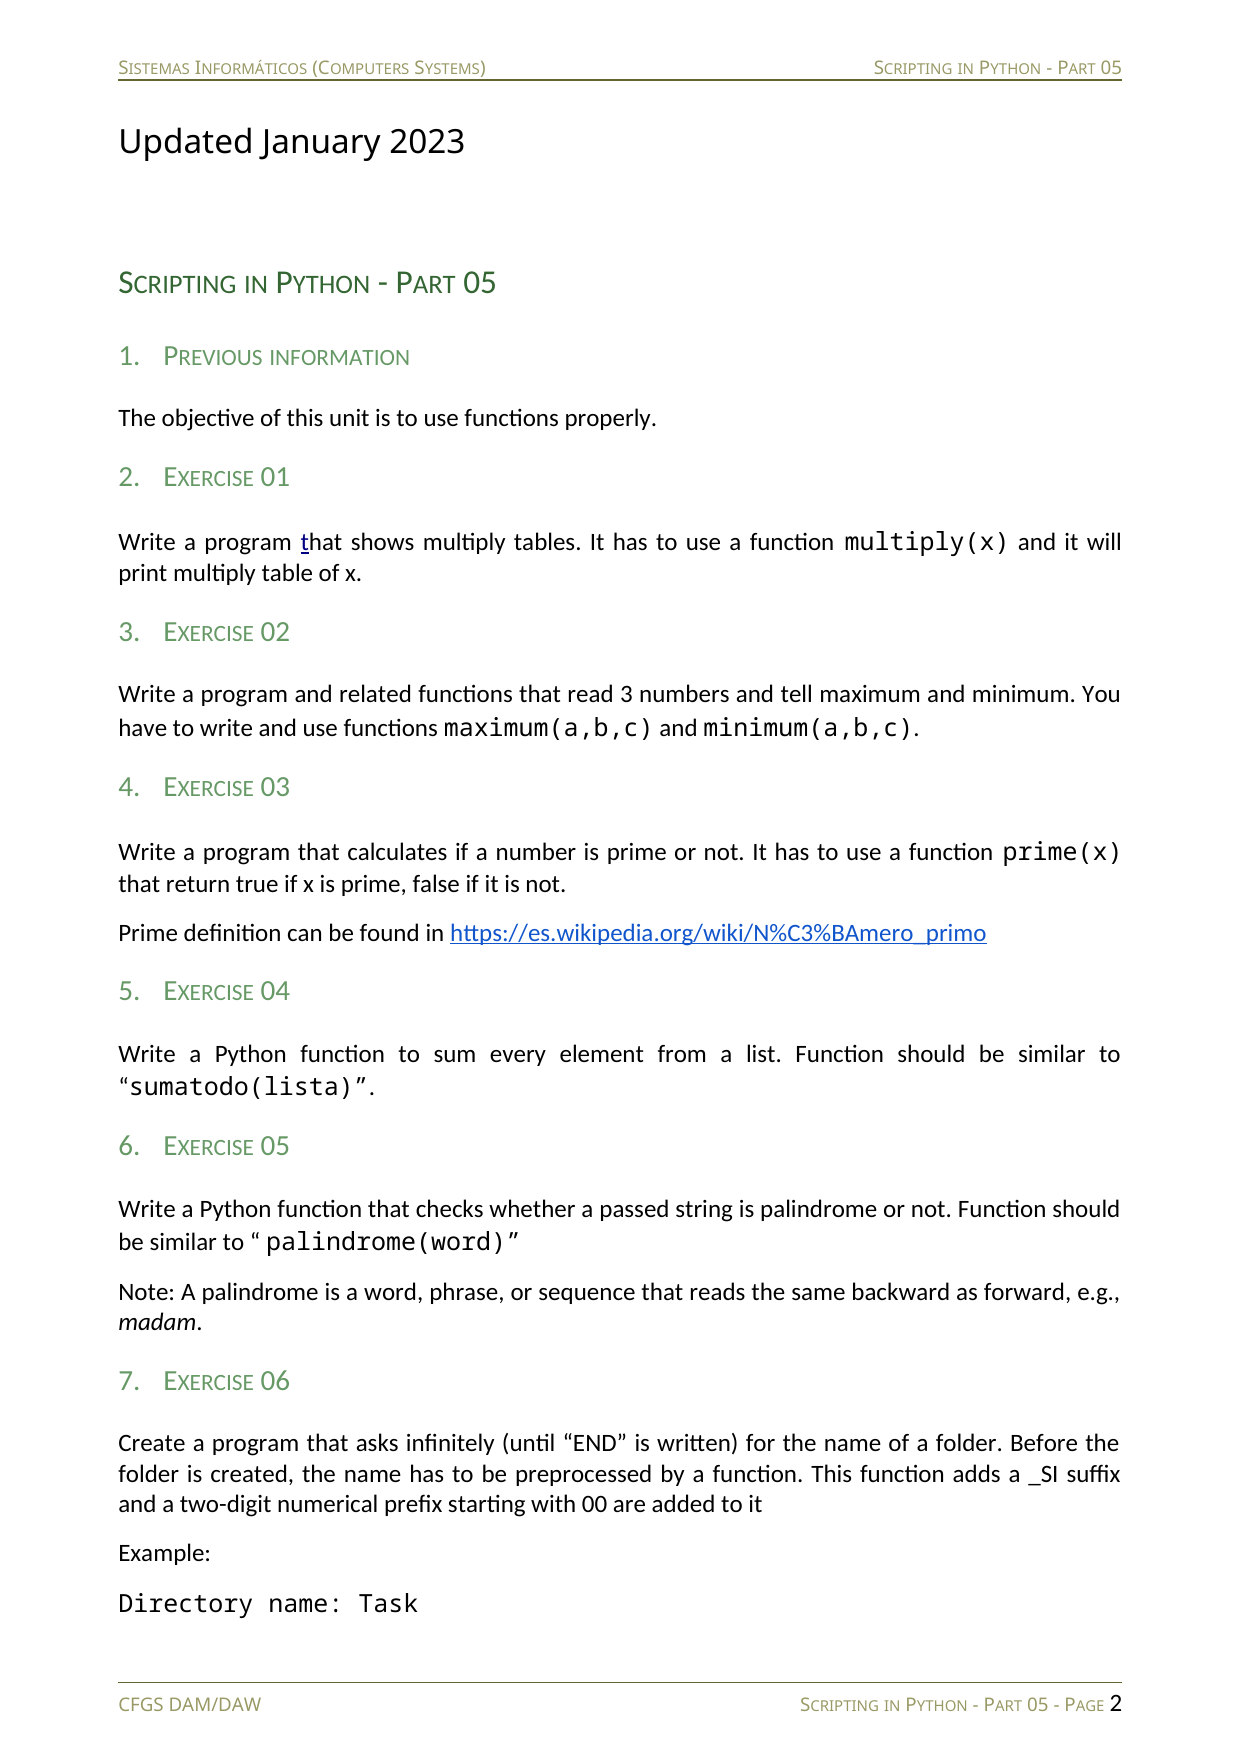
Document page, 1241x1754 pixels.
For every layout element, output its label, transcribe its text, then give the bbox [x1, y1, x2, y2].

subtitle Exercise 03 [118, 768, 1122, 804]
text Directory name: Task [118, 1586, 1122, 1620]
subtitle Exercise 04 [118, 972, 1122, 1008]
text Updated January 2023 [118, 118, 1122, 163]
subtitle Previous information [118, 337, 1122, 372]
subtitle Exercise 05 [118, 1127, 1122, 1163]
text The objective of this unit is to use functions properly. [118, 402, 1122, 433]
text Write a program and related functions that read 3 numbers and tell maximum and minimum. You have to write and use functions maximum(a,b,c) and minimum(a,b,c). [118, 679, 1122, 743]
text Write a Python function that checks whether a passed string is palindrome or not. Function should be similar to “ palindrome(word)” [118, 1193, 1122, 1257]
text Scripting in Python - Part 05 [118, 261, 1122, 302]
text Note: A palindrome is a word, phrase, or sequence that reads the same backward as forward, e.g., madam. [118, 1276, 1122, 1337]
subtitle Exercise 01 [118, 458, 1122, 493]
text Prime definition can be found in https://es.wikipedia.org/wiki/N%C3%BAmero_primo [118, 917, 1122, 947]
text Create a program that asks infinitely (until “END” is written) for the name of a folder. Before the folder is created, the name has to be preprocessed by a function. This function adds a _SI suffix and a two-digit numerical prefix starting with 00 are added to it [118, 1427, 1122, 1519]
subtitle Exercise 06 [118, 1362, 1122, 1397]
text Write a Python function to sum every element from a list. Function should be similar to “sumatodo(lista)”. [118, 1038, 1122, 1102]
text Write a program that shows multiply tables. It has to use a function multiply(x) and it will print multiply table of x. [118, 523, 1122, 588]
text Write a program that calculates if a number is prime or not. It has to use a function prime(x) that return true if x is prime, false if it is not. [118, 834, 1122, 898]
subtitle Exercise 02 [118, 613, 1122, 648]
text Example: [118, 1537, 1122, 1568]
